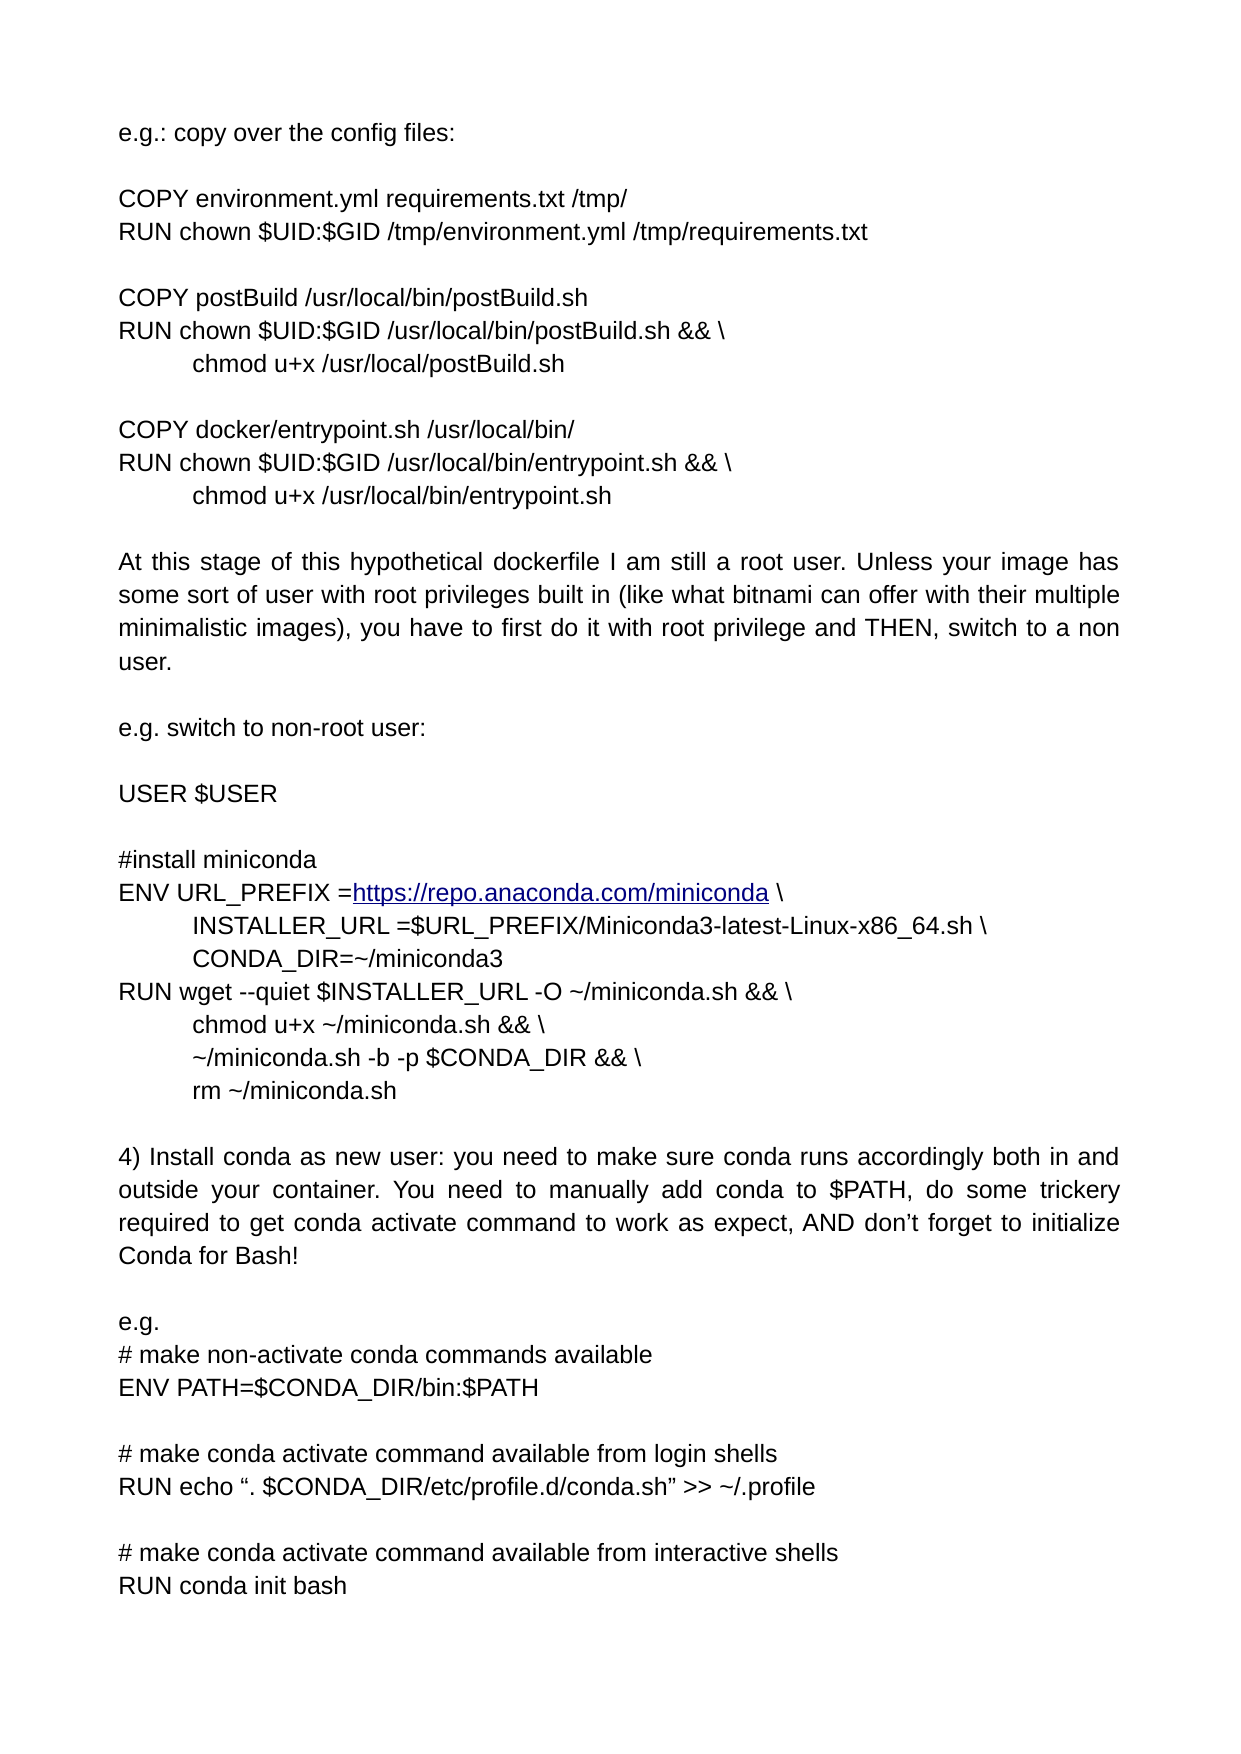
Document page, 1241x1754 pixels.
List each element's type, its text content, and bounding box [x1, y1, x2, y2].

text chmod u+x ~/miniconda.sh && \ [118, 1010, 1122, 1038]
text CONDA_DIR=~/miniconda3 [118, 944, 1122, 972]
text 4) Install conda as new user: you need to make sure conda runs accordingly both in and outside your container. You need to manually add conda to $PATH, do some trickery required to get conda activate command to work as expect, AND don’t forget to initialize Conda for Bash! [118, 1142, 1122, 1269]
text USER $USER [118, 778, 1122, 807]
text e.g. [118, 1307, 1122, 1336]
text INSTALLER_URL =$URL_PREFIX/Miniconda3-latest-Linux-x86_64.sh \ [118, 911, 1122, 939]
text e.g. switch to non-root user: [118, 712, 1122, 741]
text # make conda activate command available from login shells [118, 1439, 1122, 1468]
text ENV PATH=$CONDA_DIR/bin:$PATH [118, 1373, 1122, 1402]
text COPY docker/entrypoint.sh /usr/local/bin/ [118, 415, 1122, 444]
text RUN chown $UID:$GID /usr/local/bin/entrypoint.sh && \ [118, 448, 1122, 477]
text chmod u+x /usr/local/bin/entrypoint.sh [118, 481, 1122, 510]
text ~/miniconda.sh -b -p $CONDA_DIR && \ [118, 1043, 1122, 1071]
text RUN wget --quiet $INSTALLER_URL -O ~/miniconda.sh && \ [118, 977, 1122, 1005]
text RUN echo “. $CONDA_DIR/etc/profile.d/conda.sh” >> ~/.profile [118, 1472, 1122, 1501]
text #install miniconda [118, 844, 1122, 873]
text At this stage of this hypothetical dockerfile I am still a root user. Unless your image has some sort of user with root privileges built in (like what bitnami can offer with their multiple minimalistic images), you have to first do it with root privilege and THEN, switch to a non user. [118, 547, 1122, 675]
text e.g.: copy over the config files: [118, 118, 1122, 147]
text COPY environment.yml requirements.txt /tmp/ [118, 184, 1122, 213]
text # make non-activate conda commands available [118, 1340, 1122, 1369]
text RUN conda init bash [118, 1571, 1122, 1600]
text rm ~/miniconda.sh [118, 1076, 1122, 1104]
text ENV URL_PREFIX =https://repo.anaconda.com/miniconda \ [118, 878, 1122, 906]
text COPY postBuild /usr/local/bin/postBuild.sh [118, 283, 1122, 312]
text # make conda activate command available from interactive shells [118, 1538, 1122, 1567]
text RUN chown $UID:$GID /tmp/environment.yml /tmp/requirements.txt [118, 217, 1122, 246]
text chmod u+x /usr/local/postBuild.sh [118, 349, 1122, 378]
text RUN chown $UID:$GID /usr/local/bin/postBuild.sh && \ [118, 316, 1122, 345]
